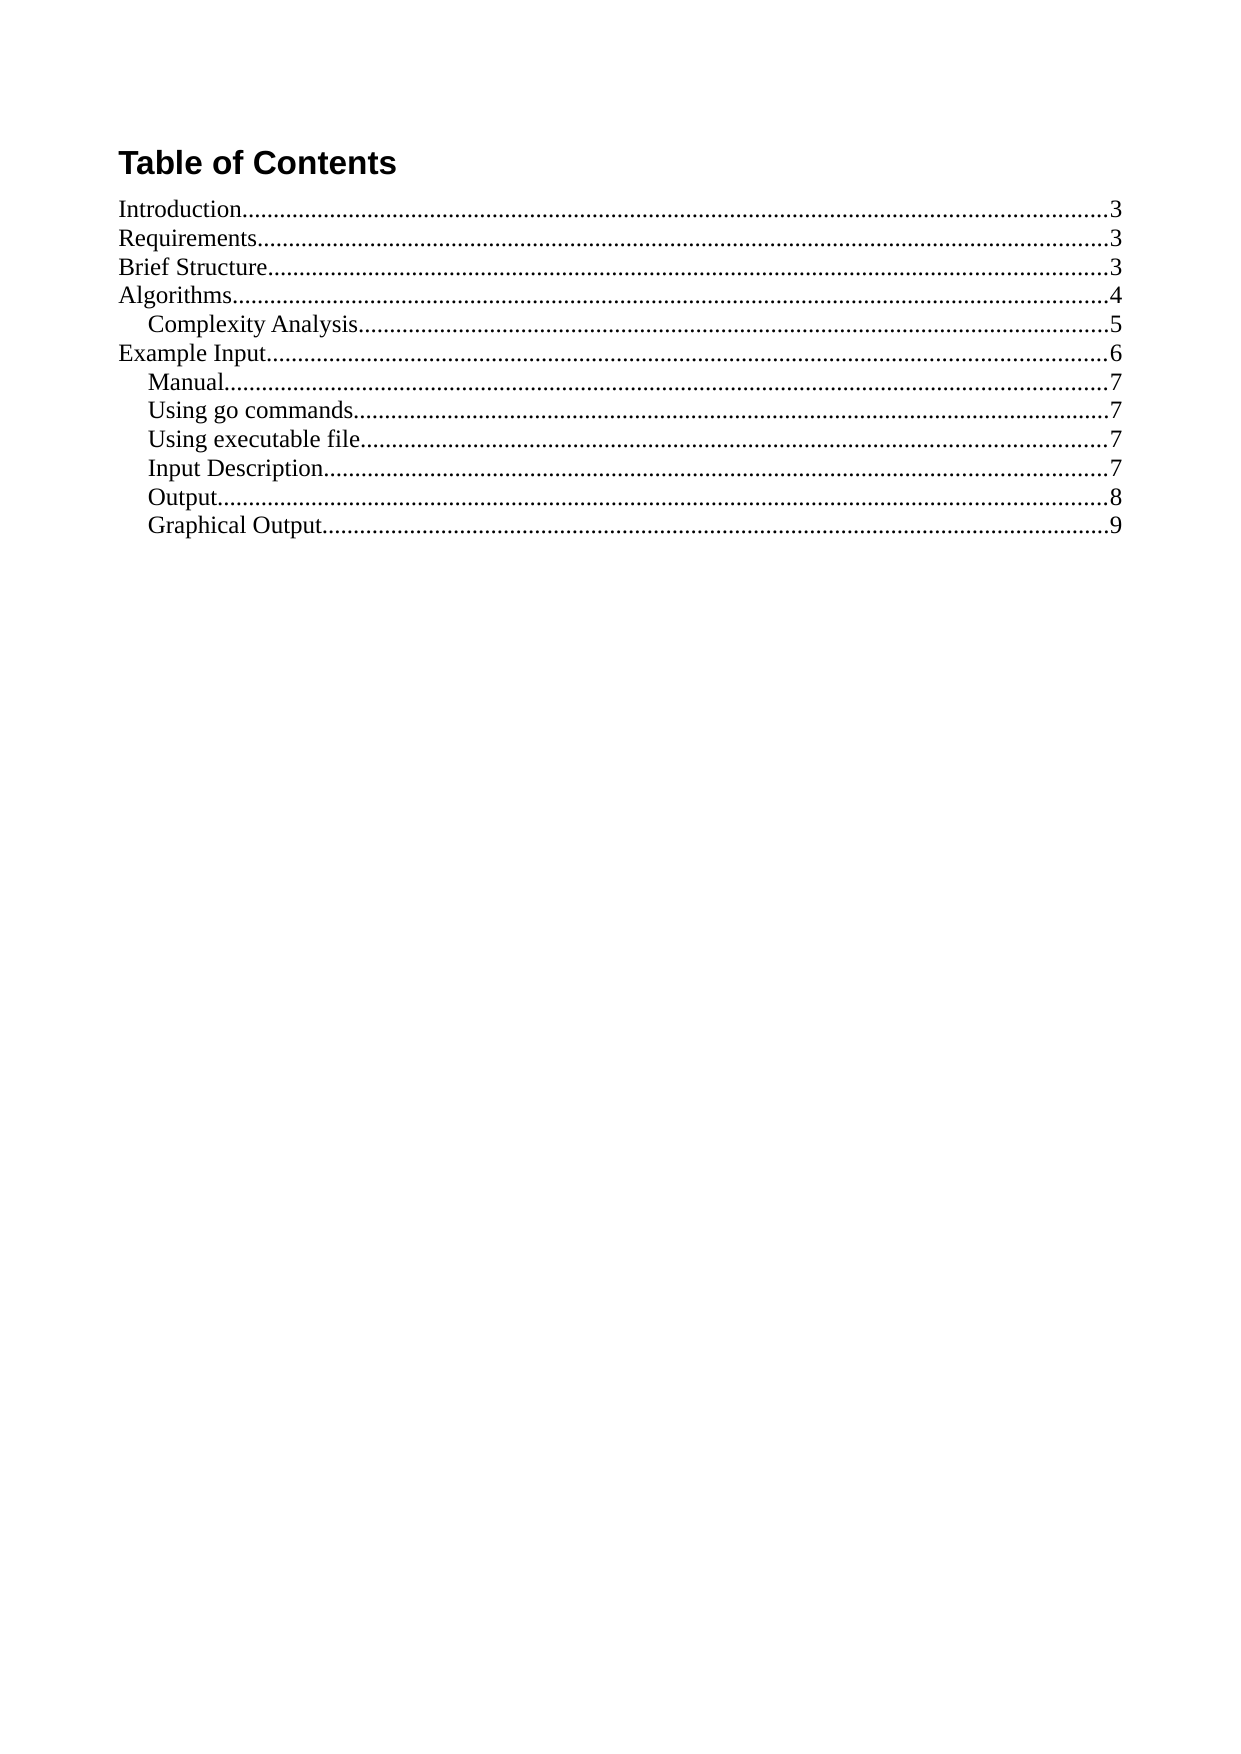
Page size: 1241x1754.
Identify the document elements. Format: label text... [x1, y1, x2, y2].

text Requirements 3 [118, 223, 1122, 252]
text Example Input 6 [118, 338, 1122, 367]
text Using executable file 7 [148, 424, 1122, 453]
subtitle Table of Contents [118, 143, 1122, 182]
text Manual 7 [148, 367, 1122, 395]
text Complexity Analysis 5 [148, 309, 1122, 338]
text Using go commands 7 [148, 395, 1122, 424]
text Input Description 7 [148, 453, 1122, 482]
text Algorithms 4 [118, 280, 1122, 309]
text Output 8 [148, 482, 1122, 510]
text Introduction 3 [118, 194, 1122, 223]
text Brief Structure 3 [118, 252, 1122, 280]
text Graphical Output 9 [148, 510, 1122, 539]
